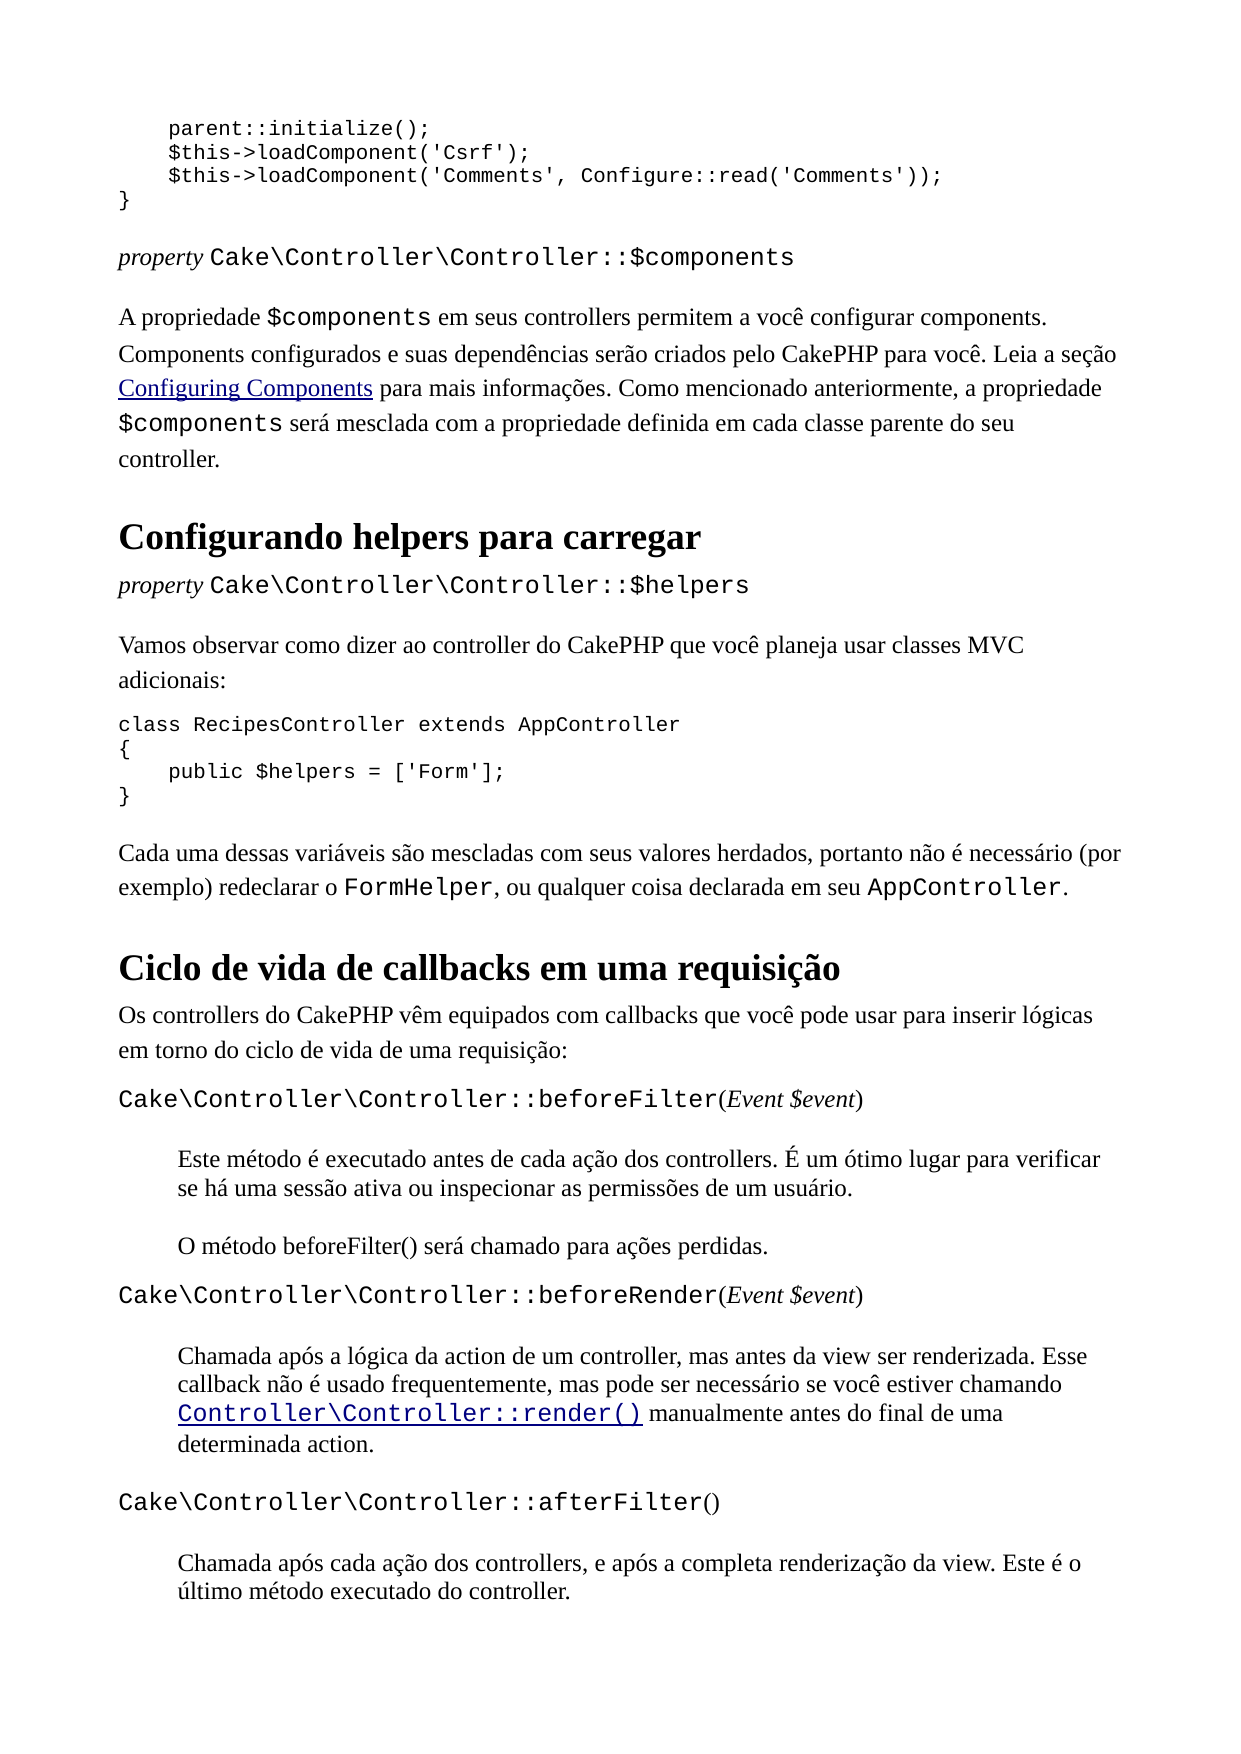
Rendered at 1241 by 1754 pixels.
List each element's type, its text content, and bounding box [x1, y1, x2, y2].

subtitle Ciclo de vida de callbacks em uma requisição [118, 945, 1122, 988]
list Este método é executado antes de cada ação dos controllers. É um ótimo lugar para verificar se há uma sessão ativa ou inspecionar as permissões de um usuário. [177, 1144, 1122, 1202]
subtitle Cake\Controller\Controller::afterFilter() [118, 1487, 1122, 1518]
text Cada uma dessas variáveis são mescladas com seus valores herdados, portanto não é necessário (por exemplo) redeclarar o FormHelper, ou qualquer coisa declarada em seu AppController. [118, 838, 1122, 903]
list Chamada após cada ação dos controllers, e após a completa renderização da view. Este é o último método executado do controller. [177, 1548, 1122, 1605]
subtitle Configurando helpers para carregar [118, 514, 1122, 558]
text A propriedade $components em seus controllers permitem a você configurar components. Components configurados e suas dependências serão criados pelo CakePHP para você. Leia a seção Configuring Components para mais informações. Como mencionado anteriormente, a propriedade $components será mesclada com a propriedade definida em cada classe parente do seu controller. [118, 302, 1122, 473]
text $this->loadComponent('Csrf'); [118, 142, 1122, 165]
list Chamada após a lógica da action de um controller, mas antes da view ser renderizada. Esse callback não é usado frequentemente, mas pode ser necessário se você estiver chamando Controller\Controller::render() manualmente antes do final de uma determinada action. [177, 1341, 1122, 1458]
text } [118, 785, 1122, 808]
text class RecipesController extends AppController [118, 714, 1122, 738]
text $this->loadComponent('Comments', Configure::read('Comments')); [118, 165, 1122, 189]
text } [118, 189, 1122, 213]
text O método beforeFilter() será chamado para ações perdidas. [177, 1231, 1122, 1260]
text { [118, 738, 1122, 761]
text parent::initialize(); [118, 118, 1122, 142]
text Vamos observar como dizer ao controller do CakePHP que você planeja usar classes MVC adicionais: [118, 630, 1122, 694]
text public $helpers = ['Form']; [118, 761, 1122, 785]
subtitle Cake\Controller\Controller::beforeRender(Event $event) [118, 1280, 1122, 1311]
subtitle property Cake\Controller\Controller::$helpers [118, 570, 1122, 601]
subtitle Cake\Controller\Controller::beforeFilter(Event $event) [118, 1084, 1122, 1115]
subtitle property Cake\Controller\Controller::$components [118, 242, 1122, 273]
text Os controllers do CakePHP vêm equipados com callbacks que você pode usar para inserir lógicas em torno do ciclo de vida de uma requisição: [118, 1001, 1122, 1064]
